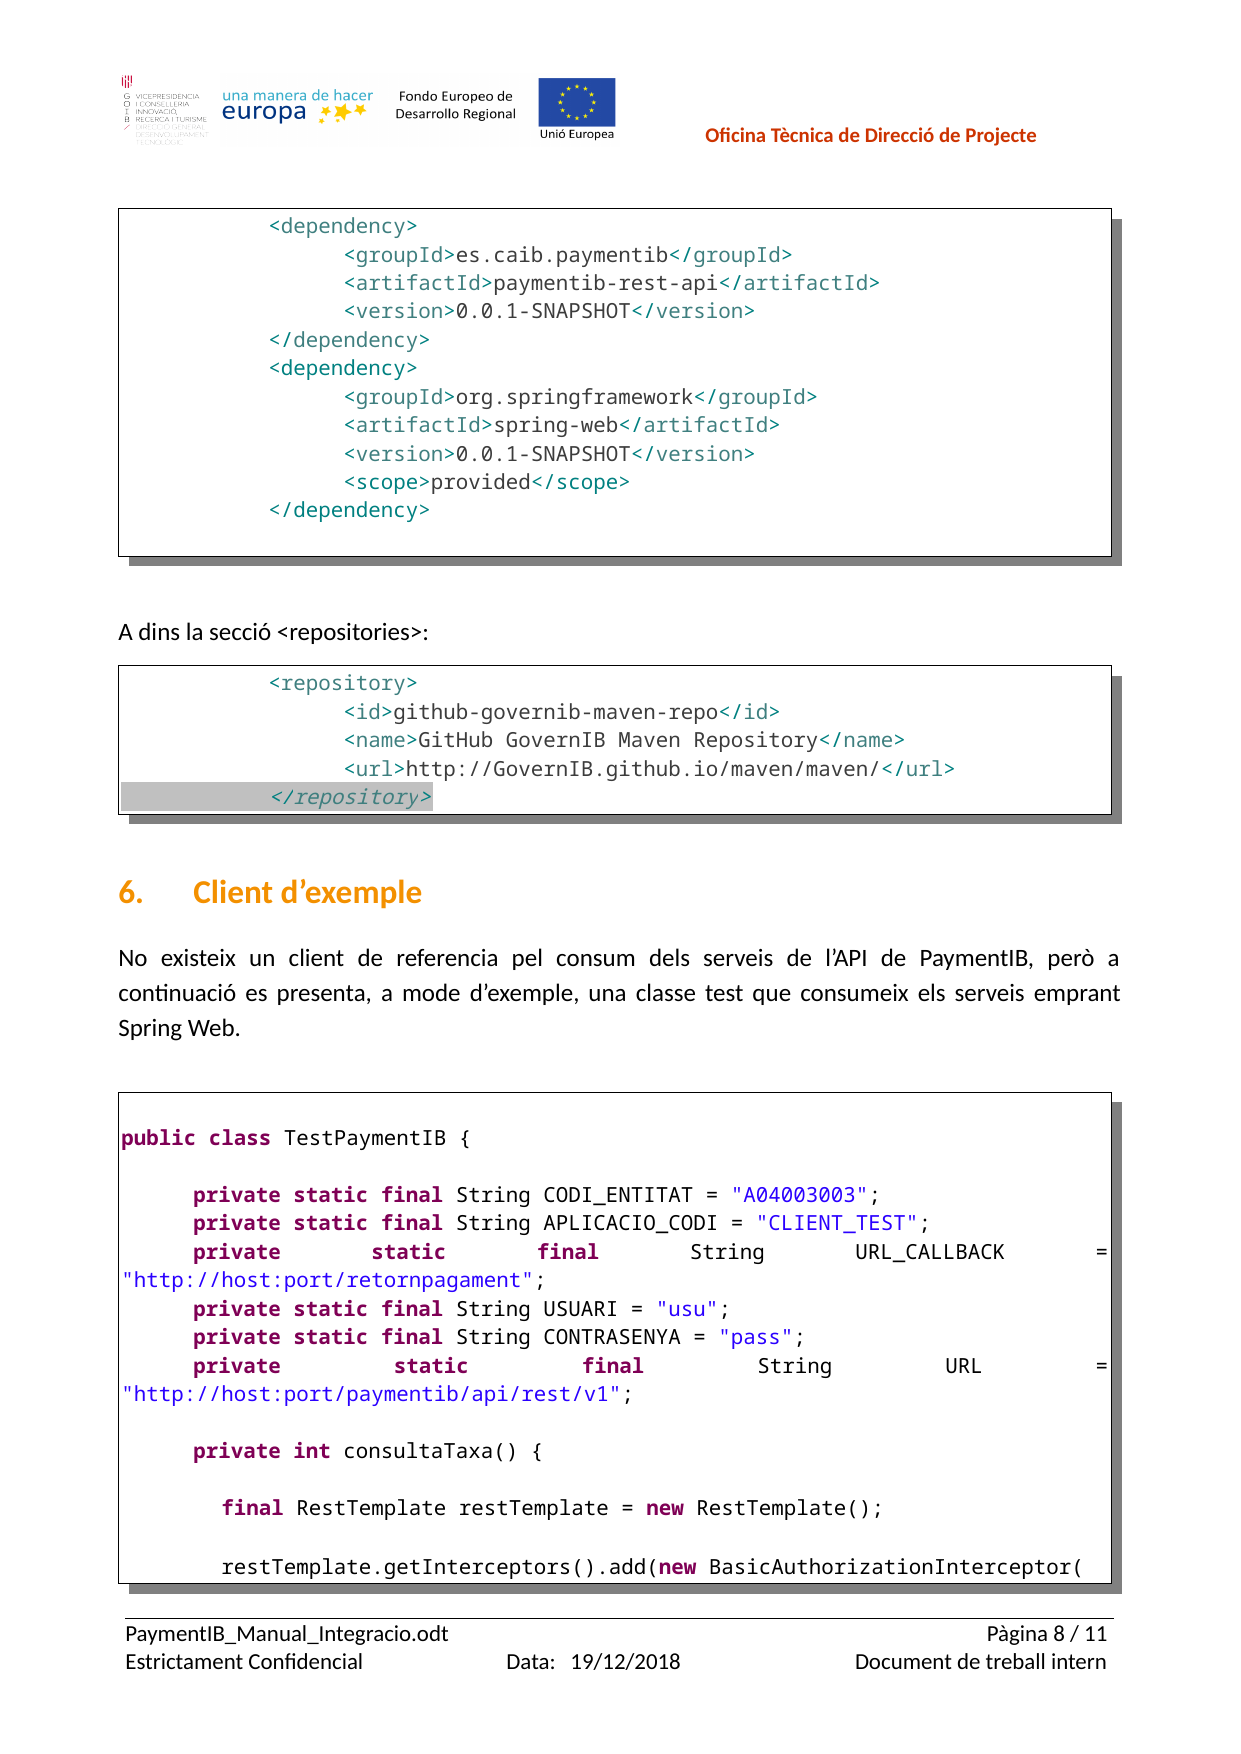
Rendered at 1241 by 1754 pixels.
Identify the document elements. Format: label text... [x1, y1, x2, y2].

text No existeix un client de referencia pel consum dels serveis de l’API de PaymentIB, però a continuació es presenta, a mode d’exemple, una classe test que consumeix els serveis emprant Spring Web. [118, 942, 1122, 1042]
text private static final String URL_CALLBACK = "http://host:port/retornpagament"; [119, 1234, 1111, 1291]
text <groupId>org.springframework</groupId> [119, 379, 1111, 407]
text <scope>provided</scope> [119, 464, 1111, 493]
text </repository> [119, 779, 1111, 813]
text private static final String APLICACIO_CODI = "CLIENT_TEST"; [119, 1206, 1111, 1234]
text <repository> [119, 666, 1111, 694]
text private static final String CODI_ENTITAT = "A04003003"; [119, 1177, 1111, 1206]
text restTemplate.getInterceptors().add(new BasicAuthorizationInterceptor( [119, 1549, 1111, 1583]
text <dependency> [119, 350, 1111, 379]
text <artifactId>spring-web</artifactId> [119, 407, 1111, 436]
picture [219, 73, 621, 147]
text private static final String CONTRASENYA = "pass"; [119, 1319, 1111, 1348]
text <artifactId>paymentib-rest-api</artifactId> [119, 265, 1111, 293]
text private static final String USUARI = "usu"; [119, 1291, 1111, 1319]
text </dependency> [119, 493, 1111, 524]
text A dins la secció <repositories>: [118, 616, 1122, 646]
text private static final String URL = "http://host:port/paymentib/api/rest/v1"; [119, 1348, 1111, 1408]
text <url>http://GovernIB.github.io/maven/maven/</url> [119, 751, 1111, 779]
text <dependency> [119, 209, 1111, 237]
subtitle Client d’exemple [118, 871, 1122, 912]
text private int consultaTaxa() { [119, 1433, 1111, 1464]
text <groupId>es.caib.paymentib</groupId> [119, 237, 1111, 265]
text final RestTemplate restTemplate = new RestTemplate(); [119, 1490, 1111, 1521]
picture [118, 73, 213, 147]
text <id>github-governib-maven-repo</id> [119, 694, 1111, 722]
text <version>0.0.1-SNAPSHOT</version> [119, 293, 1111, 322]
text </dependency> [119, 322, 1111, 350]
text <name>GitHub GovernIB Maven Repository</name> [119, 722, 1111, 751]
text <version>0.0.1-SNAPSHOT</version> [119, 436, 1111, 464]
text public class TestPaymentIB { [119, 1120, 1111, 1152]
